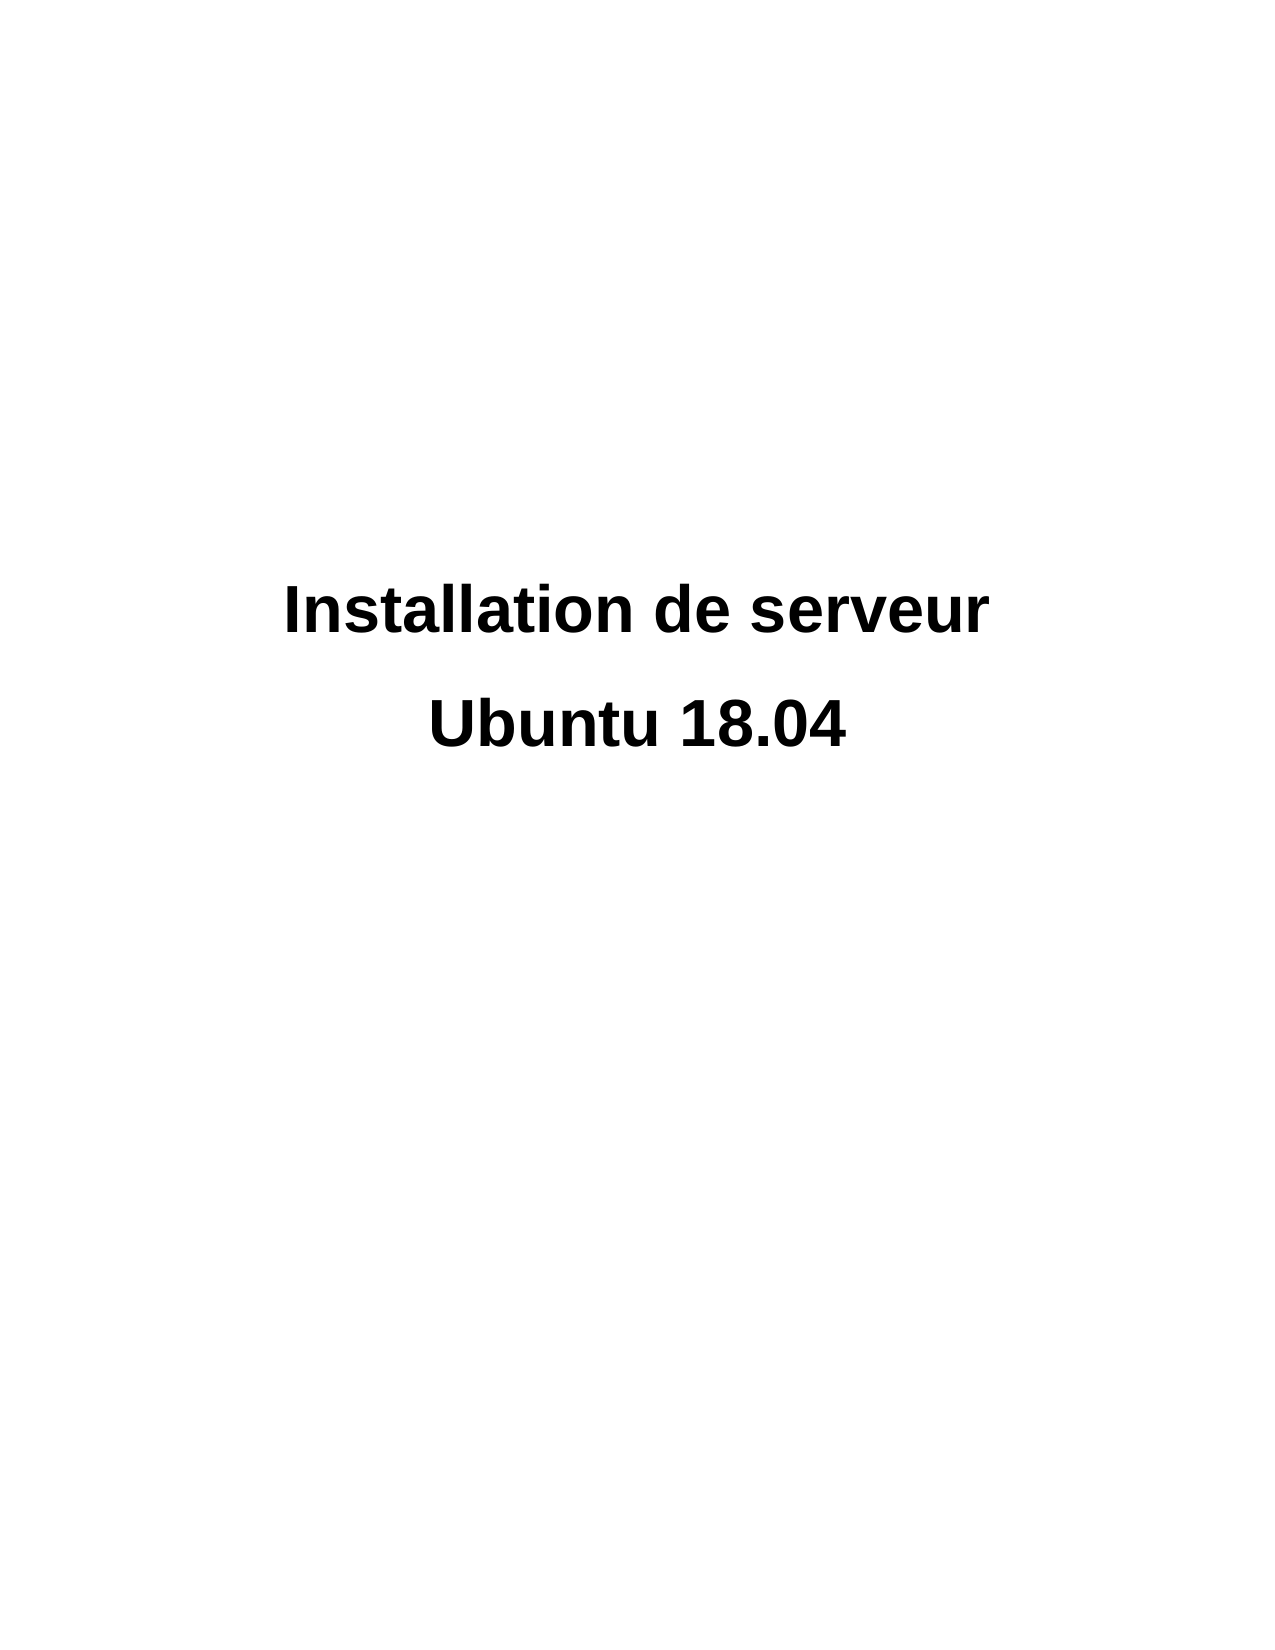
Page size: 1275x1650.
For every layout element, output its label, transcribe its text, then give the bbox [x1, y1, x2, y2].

title Ubuntu 18.04 [118, 684, 1157, 761]
title Installation de serveur [118, 570, 1157, 647]
